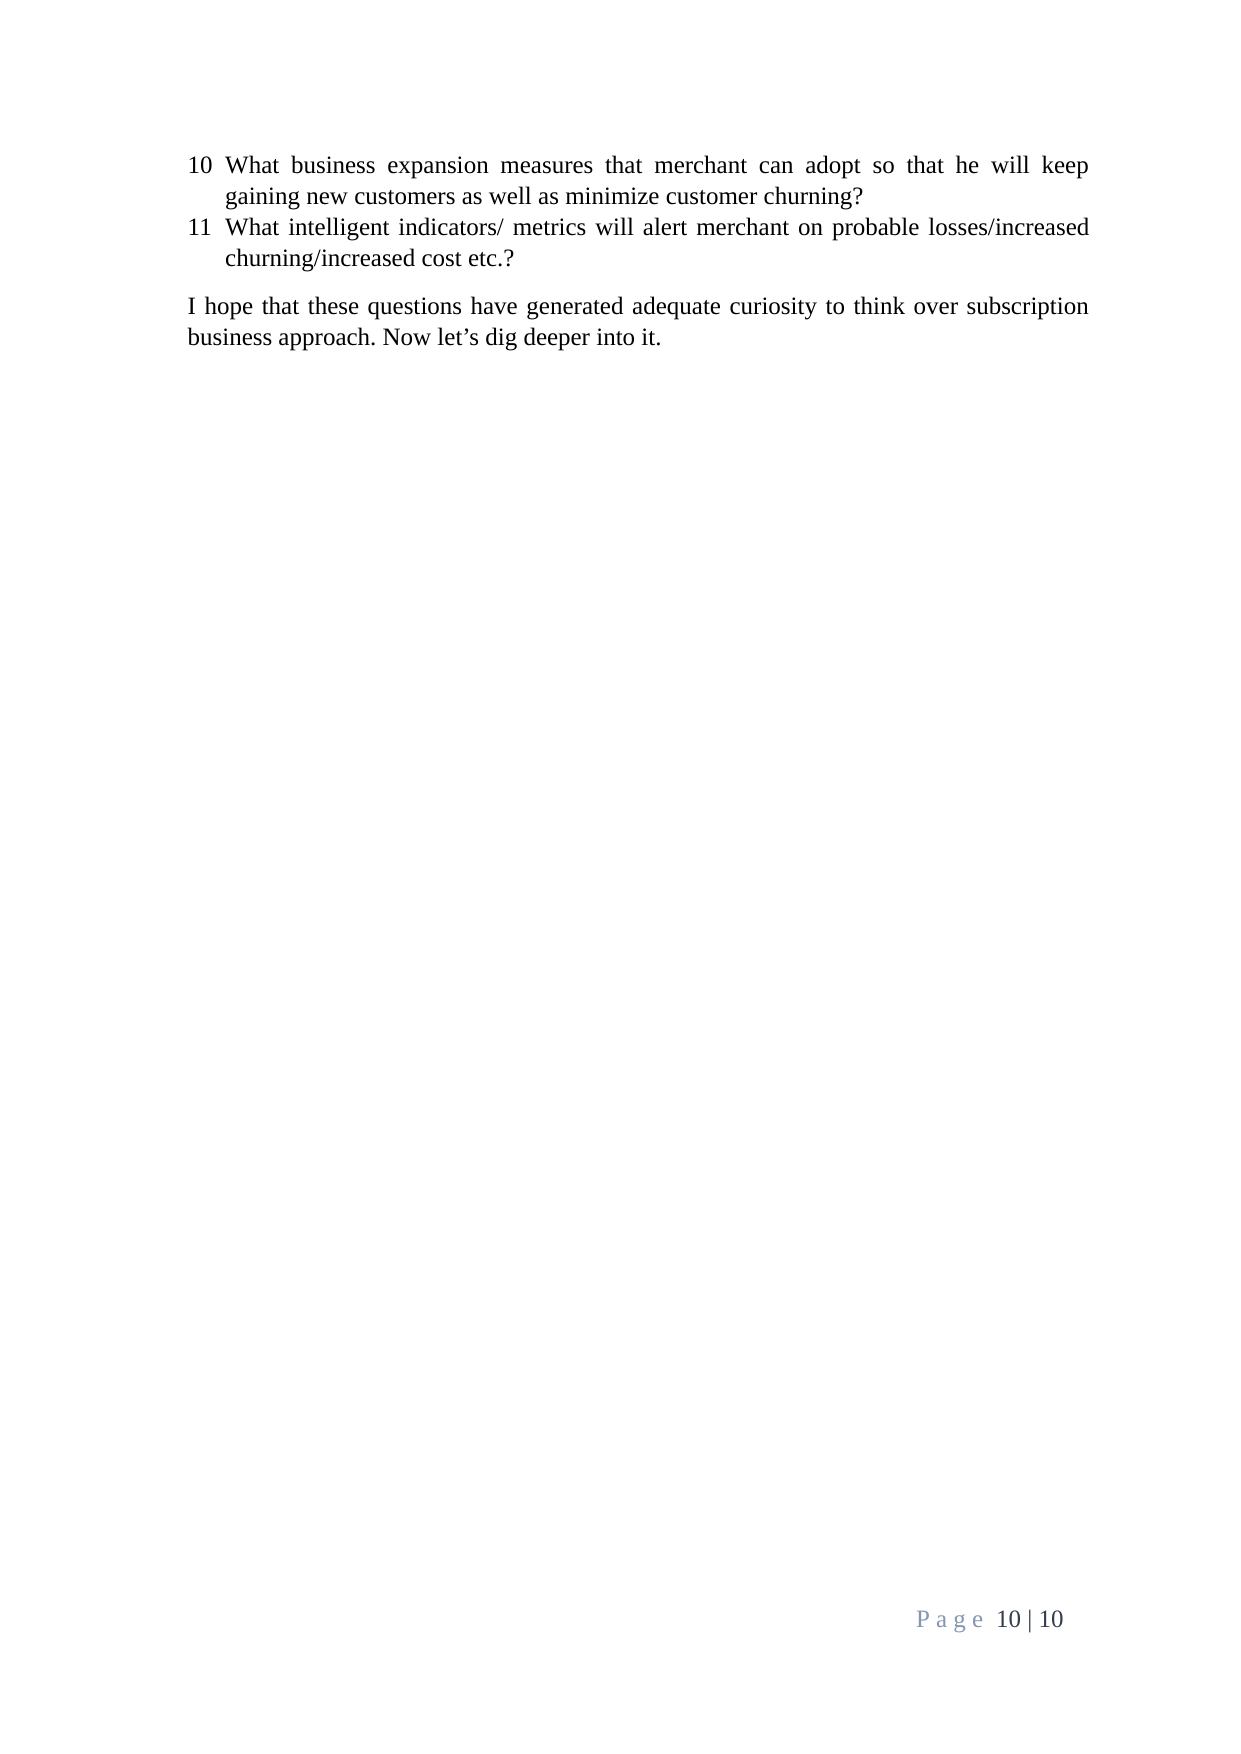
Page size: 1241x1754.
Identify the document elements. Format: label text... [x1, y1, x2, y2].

text I hope that these questions have generated adequate curiosity to think over subscription business approach. Now let’s dig deeper into it. [187, 291, 1090, 351]
list What intelligent indicators/ metrics will alert merchant on probable losses/increased churning/increased cost etc.? [187, 212, 1090, 272]
list What business expansion measures that merchant can adopt so that he will keep gaining new customers as well as minimize customer churning? [187, 150, 1090, 210]
